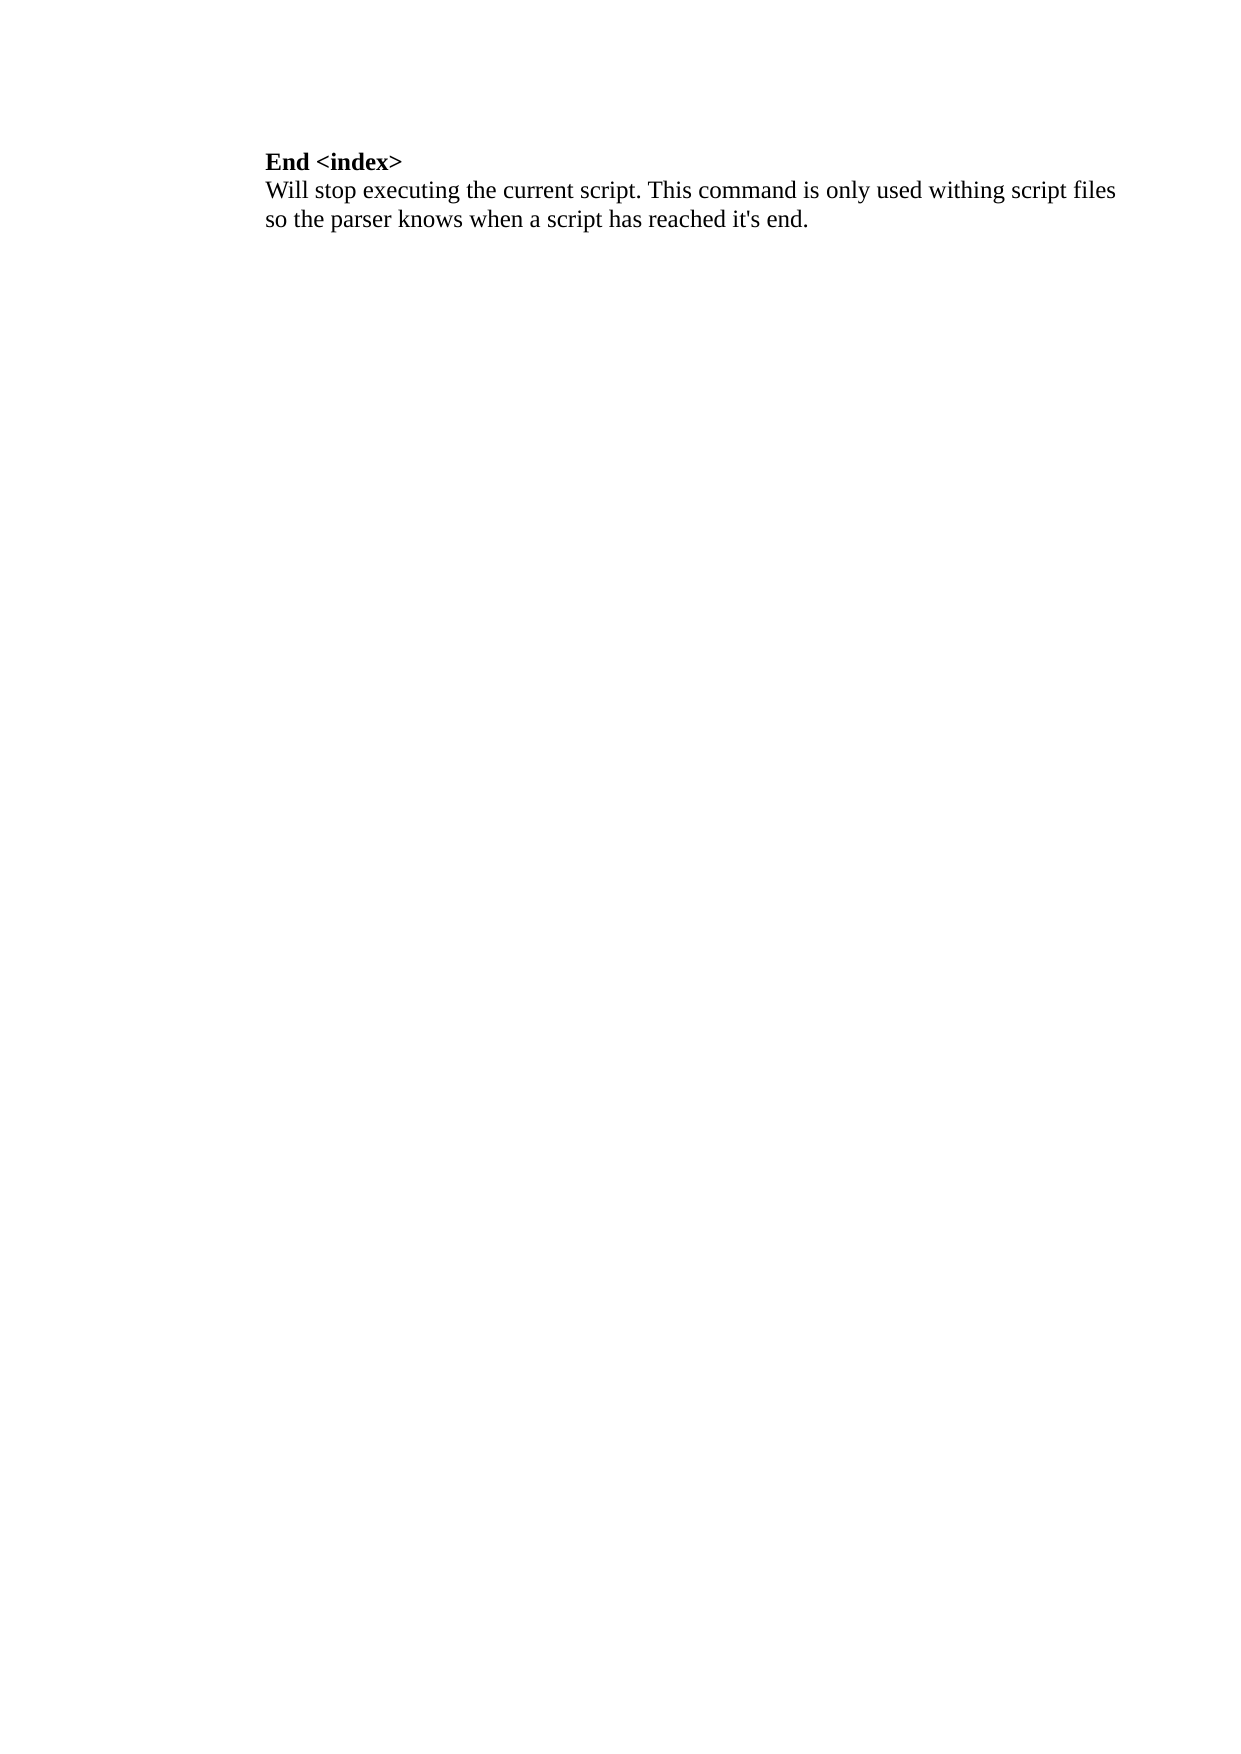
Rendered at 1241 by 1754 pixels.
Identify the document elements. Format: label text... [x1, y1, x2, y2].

text Will stop executing the current script. This command is only used withing script files so the parser knows when a script has reached it's end. [265, 176, 1122, 233]
text End <index> [265, 147, 1122, 176]
